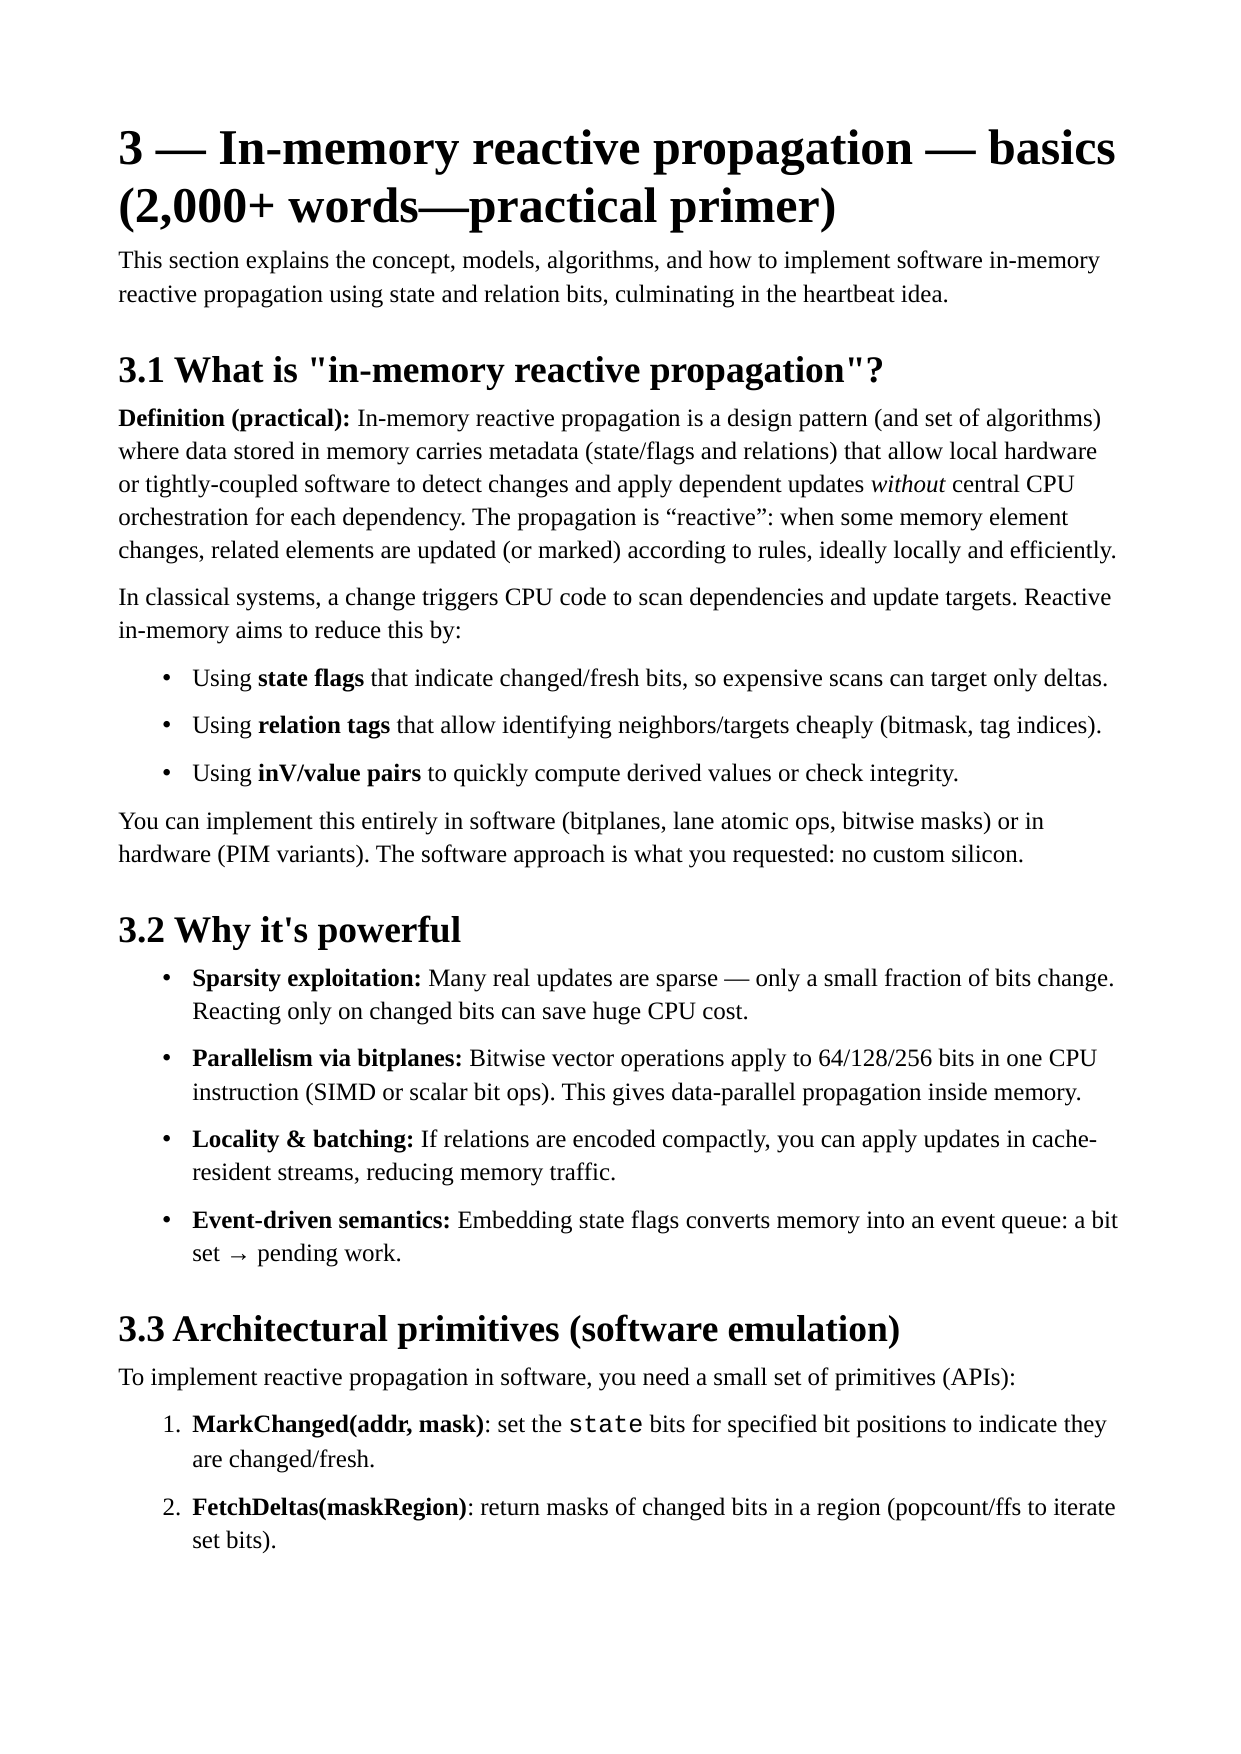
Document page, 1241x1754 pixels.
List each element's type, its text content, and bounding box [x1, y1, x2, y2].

text In classical systems, a change triggers CPU code to scan dependencies and update targets. Reactive in-memory aims to reduce this by: [118, 582, 1122, 644]
list FetchDeltas(maskRegion): return masks of changed bits in a region (popcount/ffs to iterate set bits). [162, 1492, 1122, 1554]
subtitle 3.2 Why it's powerful [118, 907, 1122, 950]
list Using relation tags that allow identifying neighbors/targets cheaply (bitmask, tag indices). [162, 711, 1122, 739]
list Using state flags that indicate changed/fresh bits, so expensive scans can target only deltas. [162, 663, 1122, 692]
list Parallelism via bitplanes: Bitwise vector operations apply to 64/128/256 bits in one CPU instruction (SIMD or scalar bit ops). This gives data-parallel propagation inside memory. [162, 1043, 1122, 1105]
list MarkChanged(addr, mask): set the state bits for specified bit positions to indicate they are changed/fresh. [162, 1409, 1122, 1473]
text Definition (practical): In-memory reactive propagation is a design pattern (and set of algorithms) where data stored in memory carries metadata (state/flags and relations) that allow local hardware or tightly-coupled software to detect changes and apply dependent updates without central CPU orchestration for each dependency. The propagation is “reactive”: when some memory element changes, related elements are updated (or marked) according to rules, ideally locally and efficiently. [118, 403, 1122, 563]
list Sparsity exploitation: Many real updates are sparse — only a small fraction of bits change. Reacting only on changed bits can save huge CPU cost. [162, 963, 1122, 1025]
subtitle 3.1 What is "in-memory reactive propagation"? [118, 347, 1122, 390]
text To implement reactive propagation in software, you need a small set of primitives (APIs): [118, 1362, 1122, 1391]
subtitle 3 — In-memory reactive propagation — basics (2,000+ words—practical primer) [118, 118, 1122, 233]
subtitle 3.3 Architectural primitives (software emulation) [118, 1306, 1122, 1349]
list Locality & batching: If relations are encoded compactly, you can apply updates in cache-resident streams, reducing memory traffic. [162, 1124, 1122, 1186]
list Event-driven semantics: Embedding state flags converts memory into an event queue: a bit set → pending work. [162, 1205, 1122, 1267]
text You can implement this entirely in software (bitplanes, lane atomic ops, bitwise masks) or in hardware (PIM variants). The software approach is what you requested: no custom silicon. [118, 806, 1122, 868]
text This section explains the concept, models, algorithms, and how to implement software in-memory reactive propagation using state and relation bits, culminating in the heartbeat idea. [118, 246, 1122, 307]
list Using inV/value pairs to quickly compute derived values or check integrity. [162, 758, 1122, 787]
